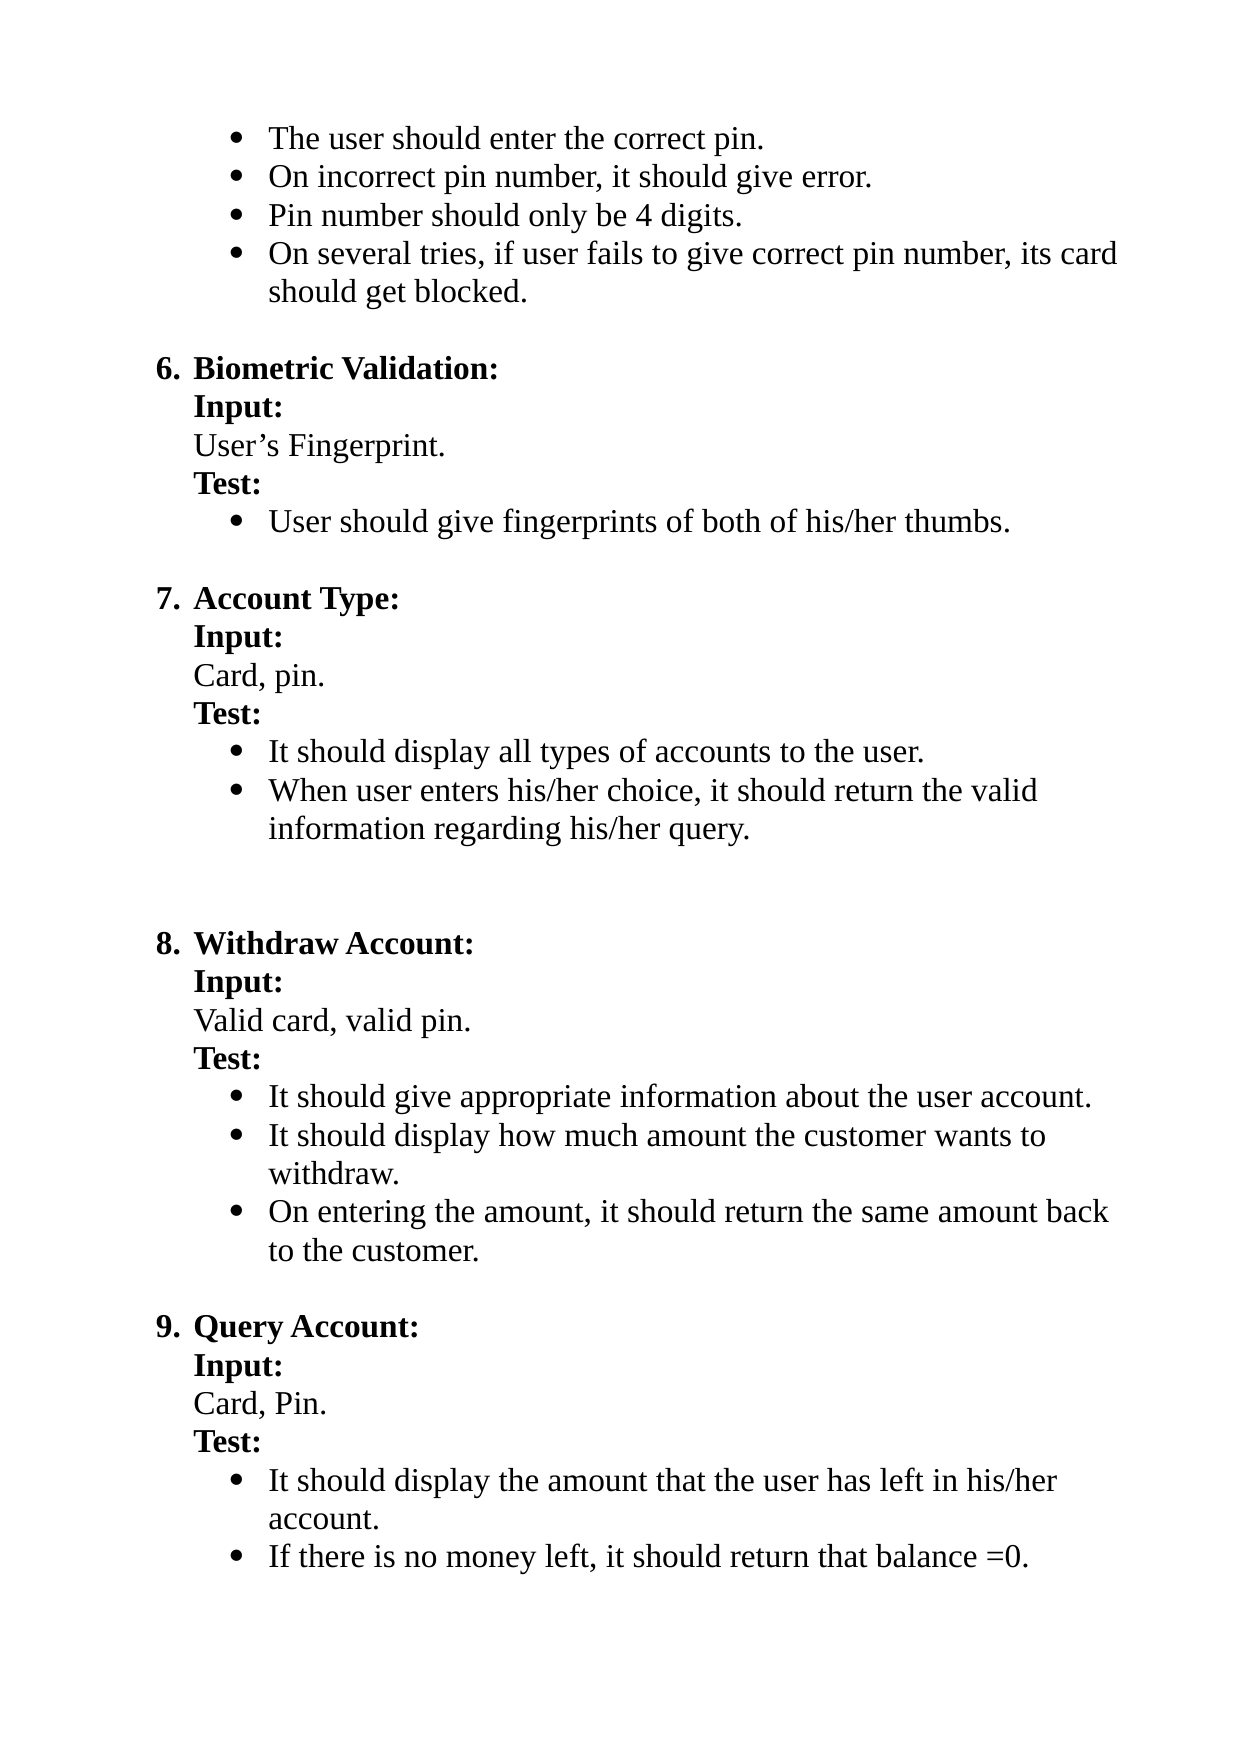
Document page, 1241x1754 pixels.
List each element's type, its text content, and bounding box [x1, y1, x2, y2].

list On entering the amount, it should return the same amount back to the customer. [231, 1191, 1122, 1268]
list On incorrect pin number, it should give error. [231, 156, 1122, 195]
list It should display the amount that the user has left in his/her account. [231, 1460, 1122, 1536]
text Test: [193, 1421, 1122, 1460]
list Account Type: [156, 578, 1122, 616]
text Valid card, valid pin. [193, 1000, 1122, 1038]
list Withdraw Account: [156, 923, 1122, 961]
list Query Account: [156, 1306, 1122, 1345]
list User should give fingerprints of both of his/her thumbs. [231, 501, 1122, 540]
text Test: [193, 693, 1122, 731]
text Test: [193, 463, 1122, 501]
list On several tries, if user fails to give correct pin number, its card should get blocked. [231, 233, 1122, 310]
text Input: [193, 1345, 1122, 1383]
text Test: [193, 1038, 1122, 1076]
text Input: [193, 616, 1122, 655]
text Card, pin. [193, 655, 1122, 693]
list It should display how much amount the customer wants to withdraw. [231, 1115, 1122, 1191]
list The user should enter the correct pin. [231, 118, 1122, 156]
text User’s Fingerprint. [193, 425, 1122, 463]
list It should give appropriate information about the user account. [231, 1076, 1122, 1115]
list Biometric Validation: [156, 348, 1122, 386]
text Card, Pin. [193, 1383, 1122, 1421]
text Input: [193, 386, 1122, 425]
text Input: [193, 961, 1122, 1000]
list It should display all types of accounts to the user. [231, 731, 1122, 770]
list Pin number should only be 4 digits. [231, 195, 1122, 233]
list When user enters his/her choice, it should return the valid information regarding his/her query. [231, 770, 1122, 846]
list If there is no money left, it should return that balance =0. [231, 1536, 1122, 1575]
